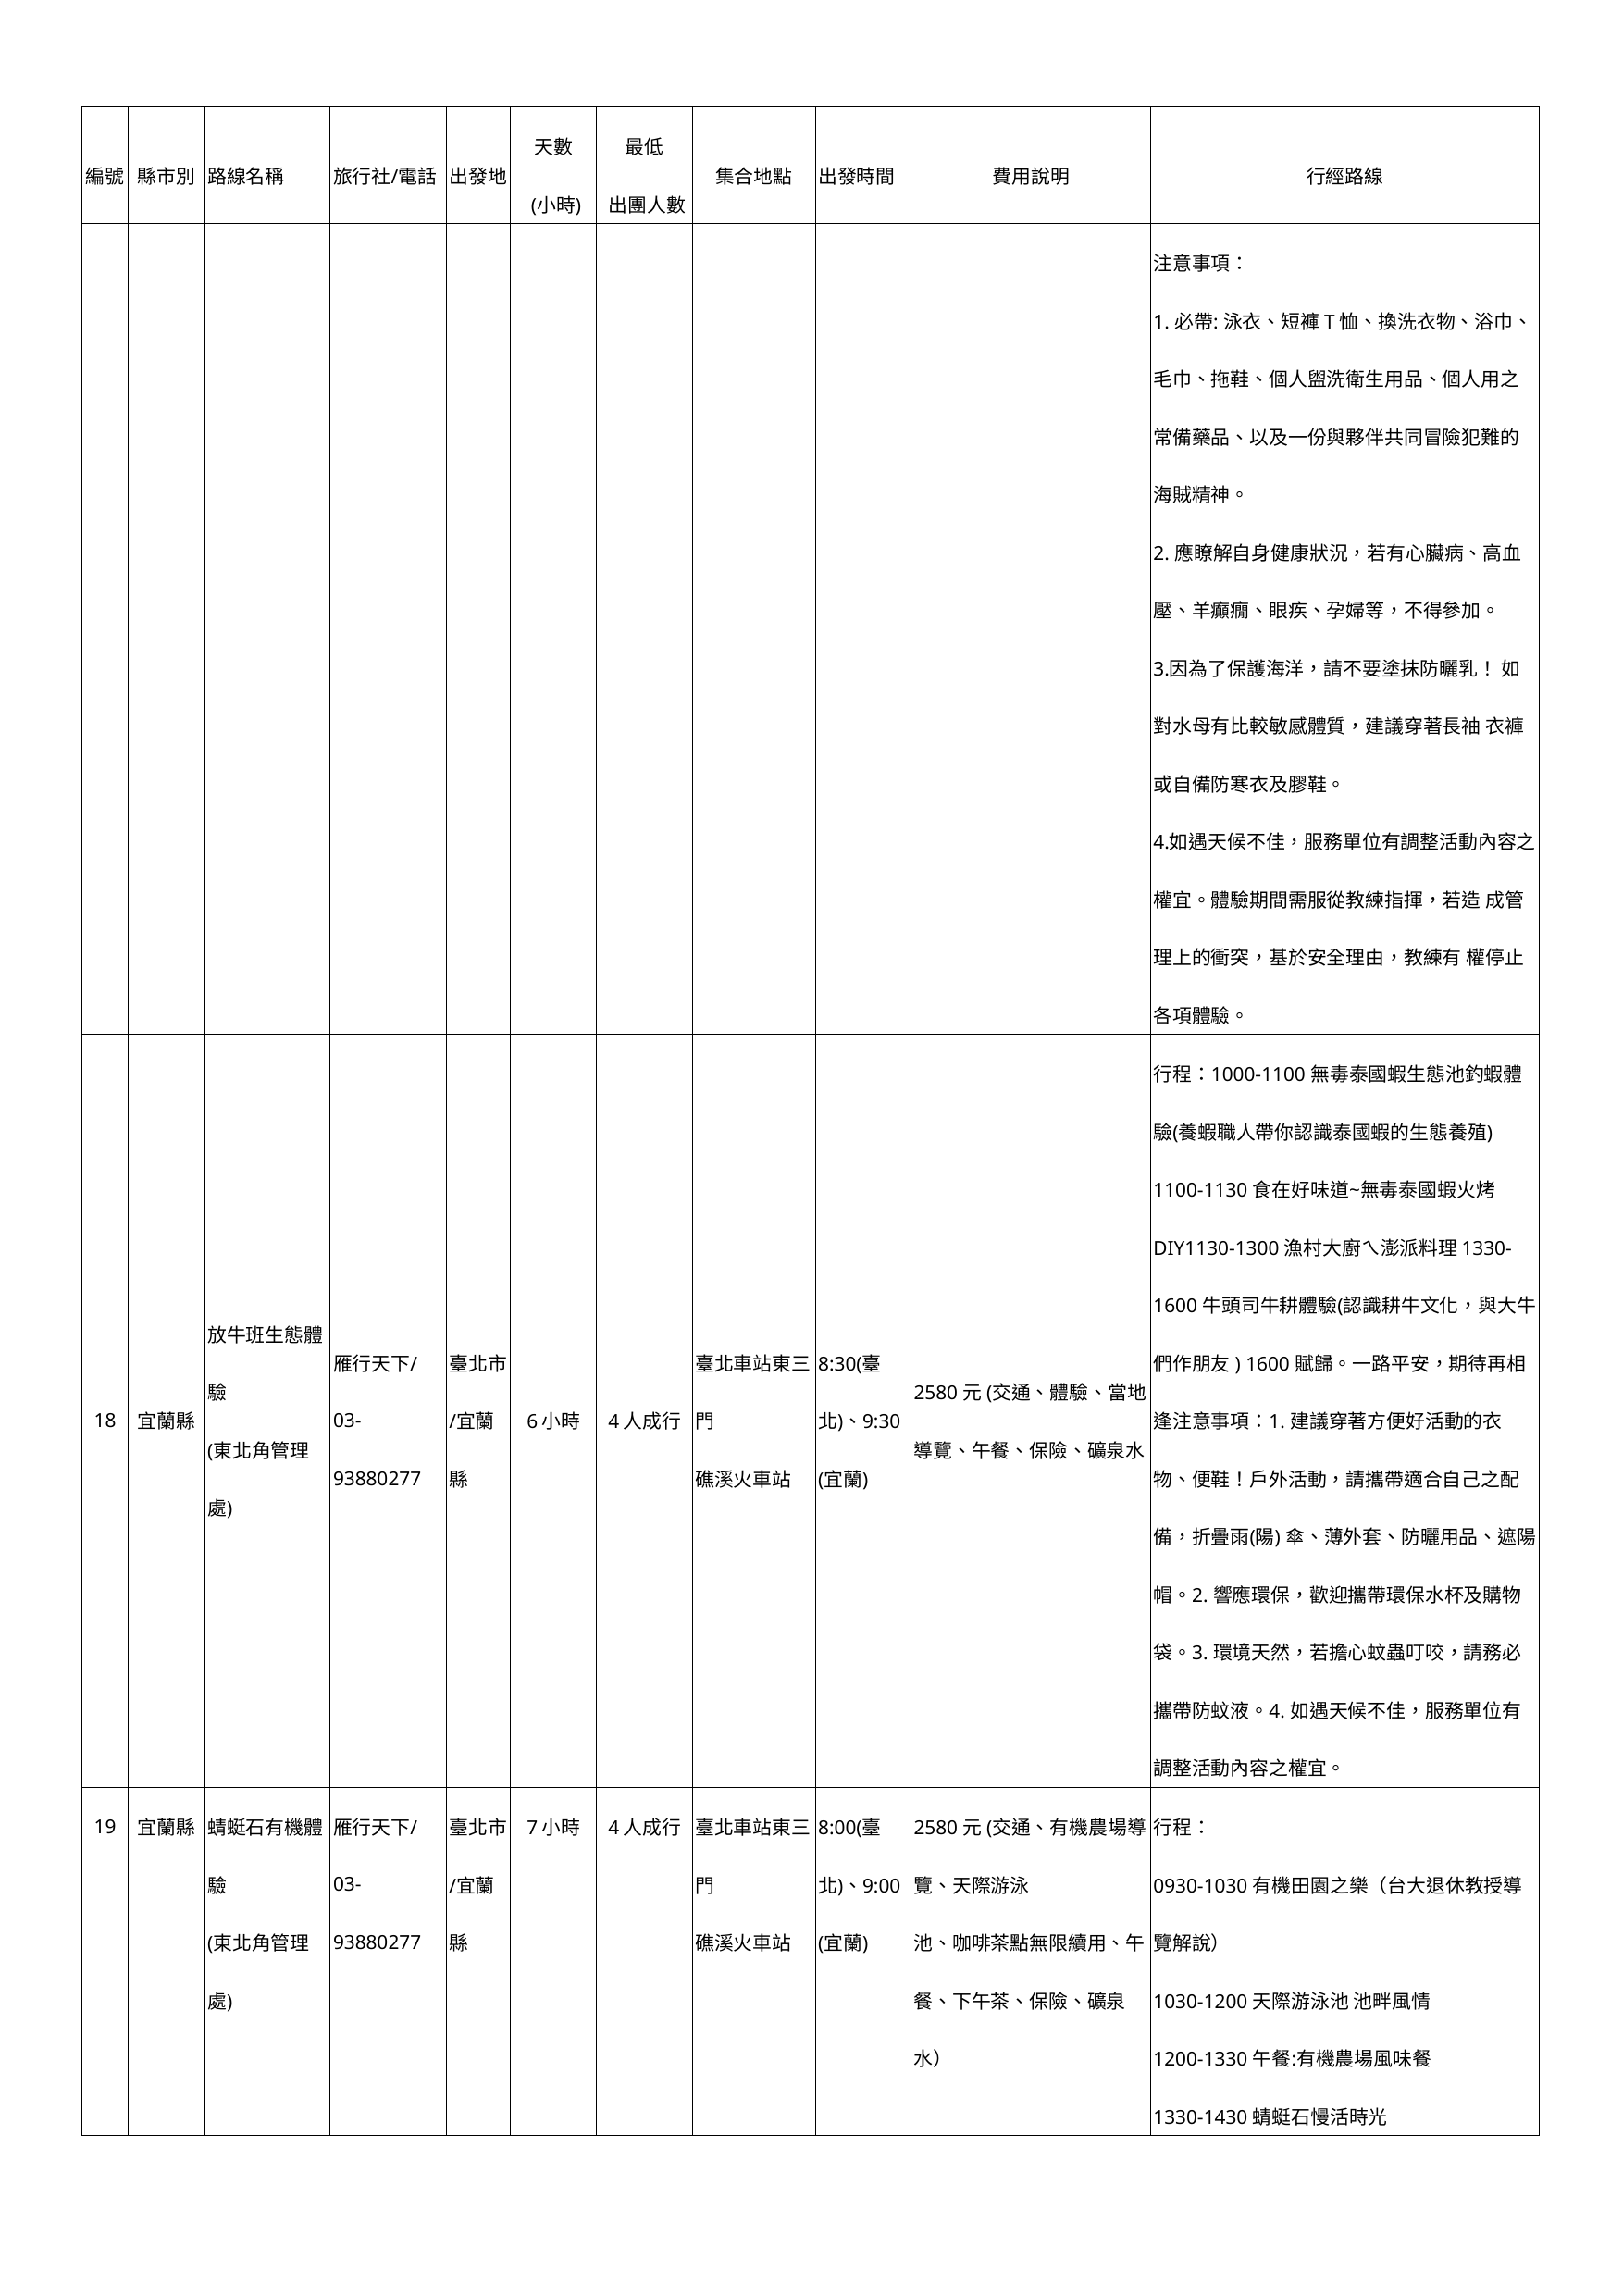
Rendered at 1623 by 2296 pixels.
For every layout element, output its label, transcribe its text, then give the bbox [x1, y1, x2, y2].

table_cell 8:00(臺北)、9:00(宜蘭) [816, 1788, 911, 2135]
table_cell 4人成行 [597, 1788, 692, 2135]
table_cell [511, 224, 596, 1034]
table_cell [330, 224, 446, 1034]
table_header 天數 (小時) [511, 107, 596, 223]
table_header 費用說明 [911, 107, 1150, 223]
table_cell 放牛班生態體驗 (東北角管理處) [205, 1035, 329, 1787]
table_cell 臺北車站東三門 礁溪火車站 [693, 1788, 815, 2135]
table_cell 臺北市/宜蘭縣 [447, 1788, 510, 2135]
table_cell 注意事項： 1. 必帶: 泳衣、短褲 T 恤、換洗衣物、浴巾、毛巾、拖鞋、個人盥洗衛生用品、個人用之常備藥品、以及一份與夥伴共同冒險犯難的海賊精神。 2. 應瞭解自身健康狀況，若有心臟病、高血壓、羊癲癇、眼疾、孕婦等，不得參加。 3.因為了保護海洋，請不要塗抹防曬乳！ 如對水母有比較敏感體質，建議穿著長袖 衣褲或自備防寒衣及膠鞋。 4.如遇天候不佳，服務單位有調整活動內容之權宜。體驗期間需服從教練指揮，若造 成管理上的衝突，基於安全理由，教練有 權停止各項體驗。 [1151, 224, 1539, 1034]
table_cell [597, 224, 692, 1034]
table_header 出發時間 [816, 107, 911, 223]
table_cell [447, 224, 510, 1034]
table_cell 2580 元 (交通、有機農場導覽、天際游泳 池、咖啡茶點無限續用、午餐、下午茶、保險、礦泉水） [911, 1788, 1150, 2135]
table_header 路線名稱 [205, 107, 329, 223]
table_cell 雁行天下/03-93880277 [330, 1035, 446, 1787]
table_cell 4人成行 [597, 1035, 692, 1787]
table_cell 宜蘭縣 [129, 1035, 204, 1787]
table_cell 臺北車站東三門 礁溪火車站 [693, 1035, 815, 1787]
table_cell 宜蘭縣 [129, 1788, 204, 2135]
table_cell 行程： 0930-1030 有機田園之樂（台大退休教授導覽解說） 1030-1200 天際游泳池 池畔風情 1200-1330 午餐:有機農場風味餐 1330-1430 蜻蜓石慢活時光 [1151, 1788, 1539, 2135]
table_header 最低 出團人數 [597, 107, 692, 223]
table_cell [911, 224, 1150, 1034]
table_cell 雁行天下/03-93880277 [330, 1788, 446, 2135]
table_cell [82, 224, 128, 1034]
table_header 編號 [82, 107, 128, 223]
table_header 行經路線 [1151, 107, 1539, 223]
table_header 縣市別 [129, 107, 204, 223]
table_cell 蜻蜓石有機體驗 (東北角管理處) [205, 1788, 329, 2135]
table_cell [693, 224, 815, 1034]
table_header 集合地點 [693, 107, 815, 223]
table_cell [816, 224, 911, 1034]
table_cell [129, 224, 204, 1034]
table_cell 19 [82, 1788, 128, 2135]
table_header 旅行社/電話 [330, 107, 446, 223]
table_cell 18 [82, 1035, 128, 1787]
table_cell 7小時 [511, 1788, 596, 2135]
table_cell 臺北市/宜蘭縣 [447, 1035, 510, 1787]
table_cell [205, 224, 329, 1034]
table_header 出發地 [447, 107, 510, 223]
table_cell 行程：1000-1100 無毒泰國蝦生態池釣蝦體驗(養蝦職人帶你認識泰國蝦的生態養殖) 1100-1130 食在好味道~無毒泰國蝦火烤DIY1130-1300 漁村大廚ㄟ澎派料理1330-1600 牛頭司牛耕體驗(認識耕牛文化，與大牛們作朋友 ) 1600 賦歸。一路平安，期待再相逢注意事項：1. 建議穿著方便好活動的衣物、便鞋！戶外活動，請攜帶適合自己之配備，折疊雨(陽) 傘、薄外套、防曬用品、遮陽帽。2. 響應環保，歡迎攜帶環保水杯及購物袋。3. 環境天然，若擔心蚊蟲叮咬，請務必攜帶防蚊液。4. 如遇天候不佳，服務單位有調整活動內容之權宜。 [1151, 1035, 1539, 1787]
table_cell 8:30(臺北)、9:30(宜蘭) [816, 1035, 911, 1787]
table_cell 6小時 [511, 1035, 596, 1787]
table_cell 2580 元 (交通、體驗、當地導覽、午餐、保險、礦泉水 [911, 1035, 1150, 1787]
